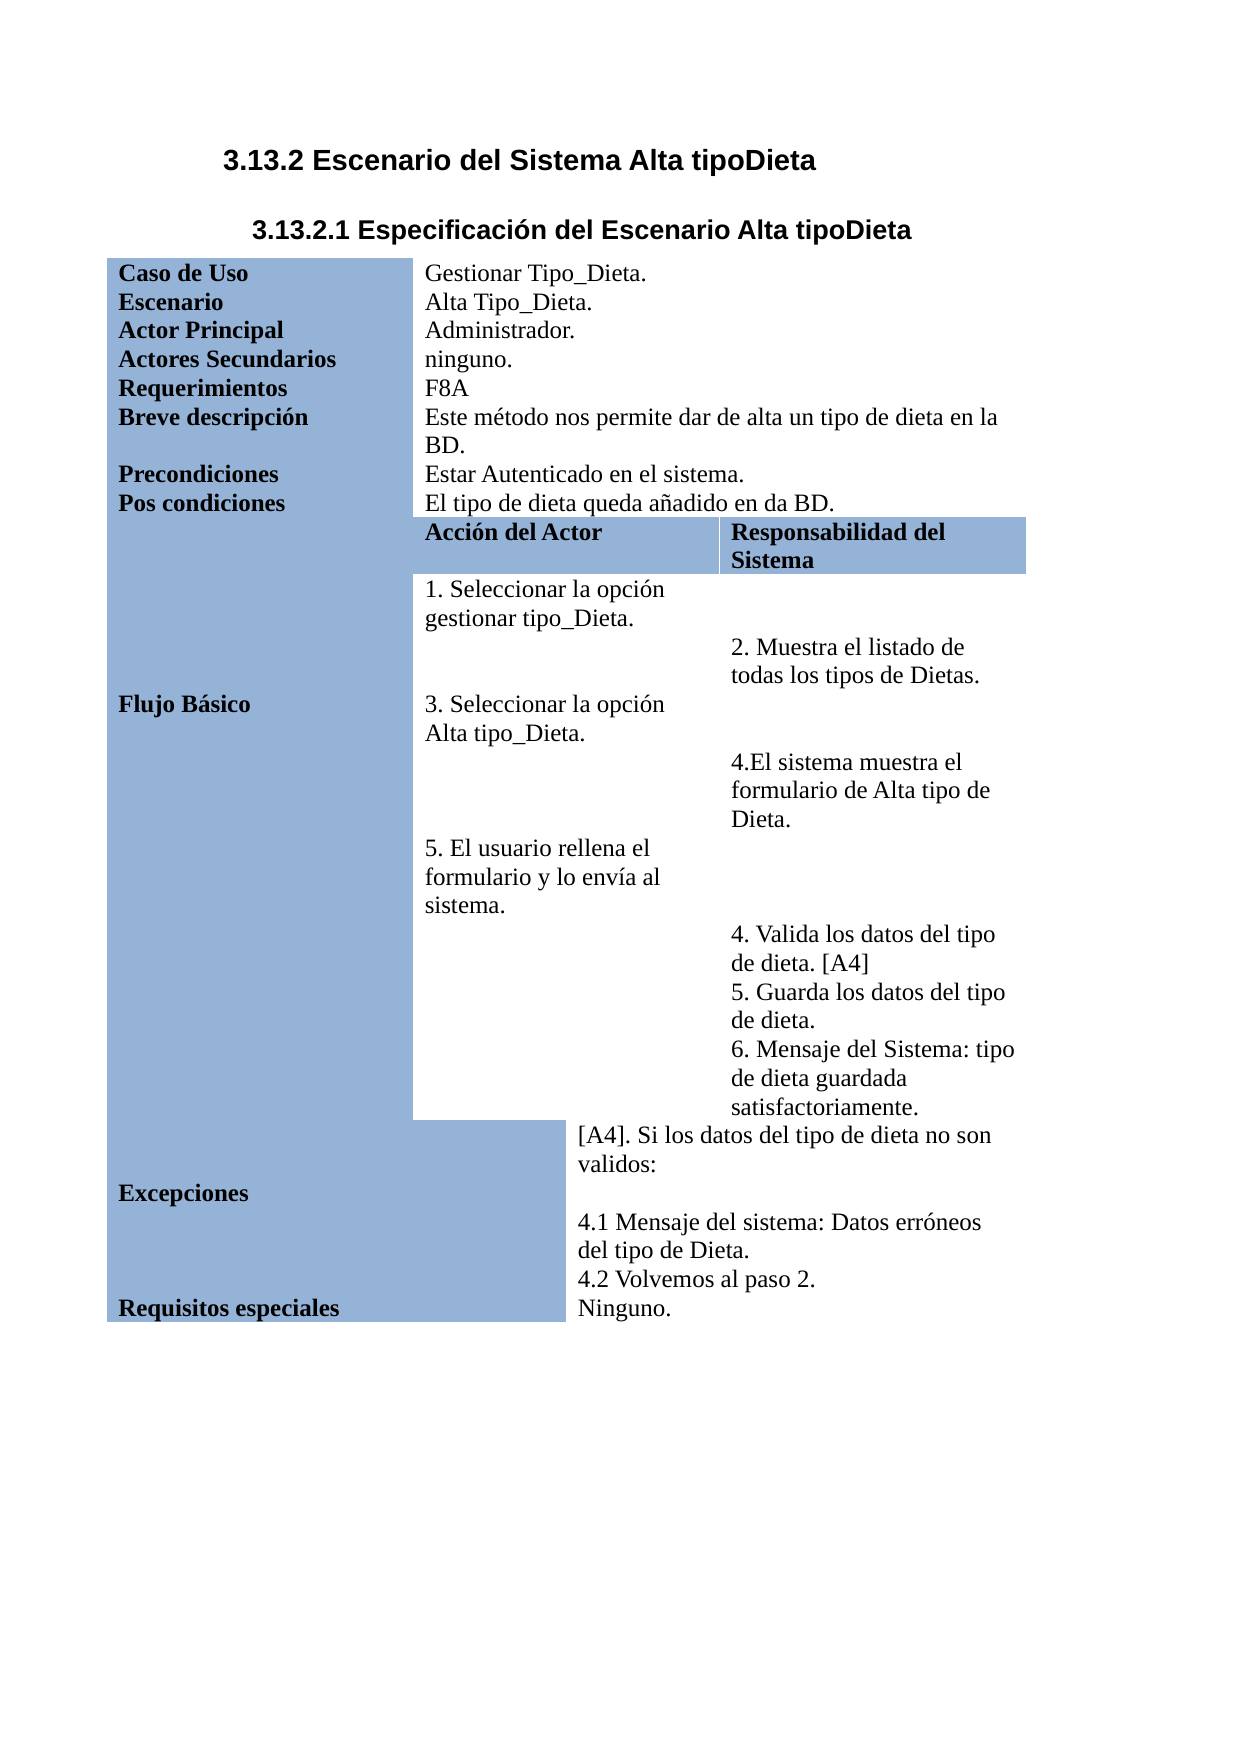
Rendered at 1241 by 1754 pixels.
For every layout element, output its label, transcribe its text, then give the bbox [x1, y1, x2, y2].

table_cell 2. Muestra el listado de todas los tipos de Dietas. [720, 632, 1026, 689]
subtitle Escenario del Sistema Alta tipoDieta [215, 143, 1122, 177]
table_header Gestionar Tipo_Dieta. [413, 258, 1026, 287]
table_cell Escenario [107, 287, 413, 315]
table_cell ninguno. [413, 344, 1026, 373]
table_cell [720, 833, 1026, 919]
table_header Excepciones [107, 1120, 566, 1293]
table_cell Este método nos permite dar de alta un tipo de dieta en la BD. [413, 402, 1026, 459]
table_cell [413, 977, 719, 1034]
table_cell 3. Seleccionar la opción Alta tipo_Dieta. [413, 689, 719, 747]
table_cell 6. Mensaje del Sistema: tipo de dieta guardada satisfactoriamente. [720, 1034, 1026, 1120]
table_cell Requerimientos [107, 373, 413, 402]
table_cell Acción del Actor [413, 517, 719, 574]
table_cell Pos condiciones [107, 488, 413, 517]
table_cell [720, 574, 1026, 632]
table_cell Flujo Básico [107, 517, 413, 1120]
table_cell El tipo de dieta queda añadido en da BD. [413, 488, 1026, 517]
table_cell [720, 689, 1026, 747]
table_cell Requisitos especiales [107, 1293, 566, 1322]
table_header Caso de Uso [107, 258, 413, 287]
table_cell Actor Principal [107, 315, 413, 344]
table_cell Estar Autenticado en el sistema. [413, 459, 1026, 488]
table_cell 5. Guarda los datos del tipo de dieta. [720, 977, 1026, 1034]
table_cell [413, 632, 719, 689]
list Especificación del Escenario Alta tipoDieta [244, 214, 1122, 245]
table_cell Alta Tipo_Dieta. [413, 287, 1026, 315]
table_cell [413, 919, 719, 977]
table_cell Ninguno. [566, 1293, 1026, 1322]
table_cell [413, 1034, 719, 1120]
table_cell Precondiciones [107, 459, 413, 488]
table_cell 1. Seleccionar la opción gestionar tipo_Dieta. [413, 574, 719, 632]
table_cell Actores Secundarios [107, 344, 413, 373]
table_cell [413, 747, 719, 833]
table_cell 4.El sistema muestra el formulario de Alta tipo de Dieta. [720, 747, 1026, 833]
table_cell F8A [413, 373, 1026, 402]
table_cell 4. Valida los datos del tipo de dieta. [A4] [720, 919, 1026, 977]
table_cell Responsabilidad del Sistema [720, 517, 1026, 574]
table_header [A4]. Si los datos del tipo de dieta no son validos: 4.1 Mensaje del sistema: Datos erróneos del tipo de Dieta. 4.2 Volvemos al paso 2. [566, 1120, 1026, 1293]
table_cell Administrador. [413, 315, 1026, 344]
table_cell Breve descripción [107, 402, 413, 459]
table_cell 5. El usuario rellena el formulario y lo envía al sistema. [413, 833, 719, 919]
